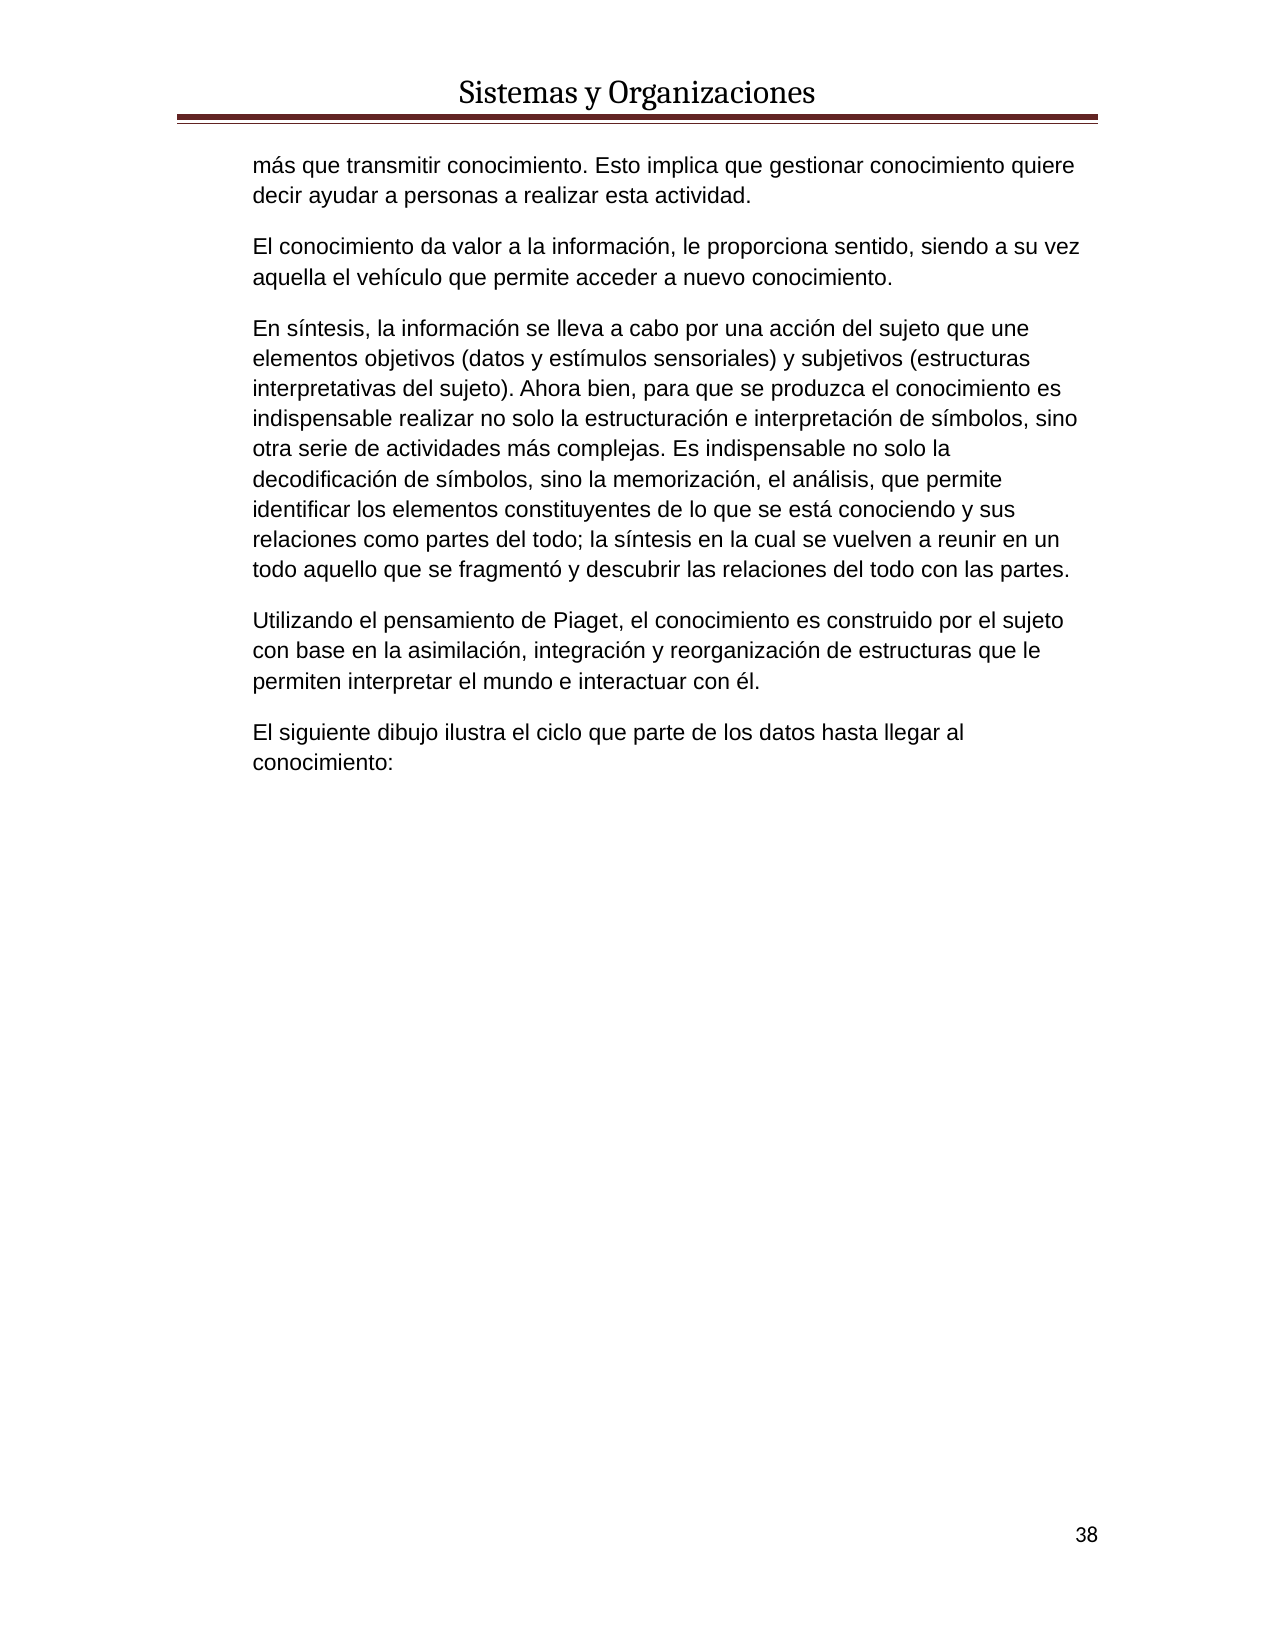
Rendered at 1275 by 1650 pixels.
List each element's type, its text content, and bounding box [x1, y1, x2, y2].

list más que transmitir conocimiento. Esto implica que gestionar conocimiento quiere decir ayudar a personas a realizar esta actividad. [252, 152, 1098, 209]
list El siguiente dibujo ilustra el ciclo que parte de los datos hasta llegar al conocimiento: [252, 719, 1098, 775]
list Utilizando el pensamiento de Piaget, el conocimiento es construido por el sujeto con base en la asimilación, integración y reorganización de estructuras que le permiten interpretar el mundo e interactuar con él. [252, 607, 1098, 694]
list El conocimiento da valor a la información, le proporciona sentido, siendo a su vez aquella el vehículo que permite acceder a nuevo conocimiento. [252, 233, 1098, 290]
list En síntesis, la información se lleva a cabo por una acción del sujeto que une elementos objetivos (datos y estímulos sensoriales) y subjetivos (estructuras interpretativas del sujeto). Ahora bien, para que se produzca el conocimiento es indispensable realizar no solo la estructuración e interpretación de símbolos, sino otra serie de actividades más complejas. Es indispensable no solo la decodificación de símbolos, sino la memorización, el análisis, que permite identificar los elementos constituyentes de lo que se está conociendo y sus relaciones como partes del todo; la síntesis en la cual se vuelven a reunir en un todo aquello que se fragmentó y descubrir las relaciones del todo con las partes. [252, 314, 1098, 583]
